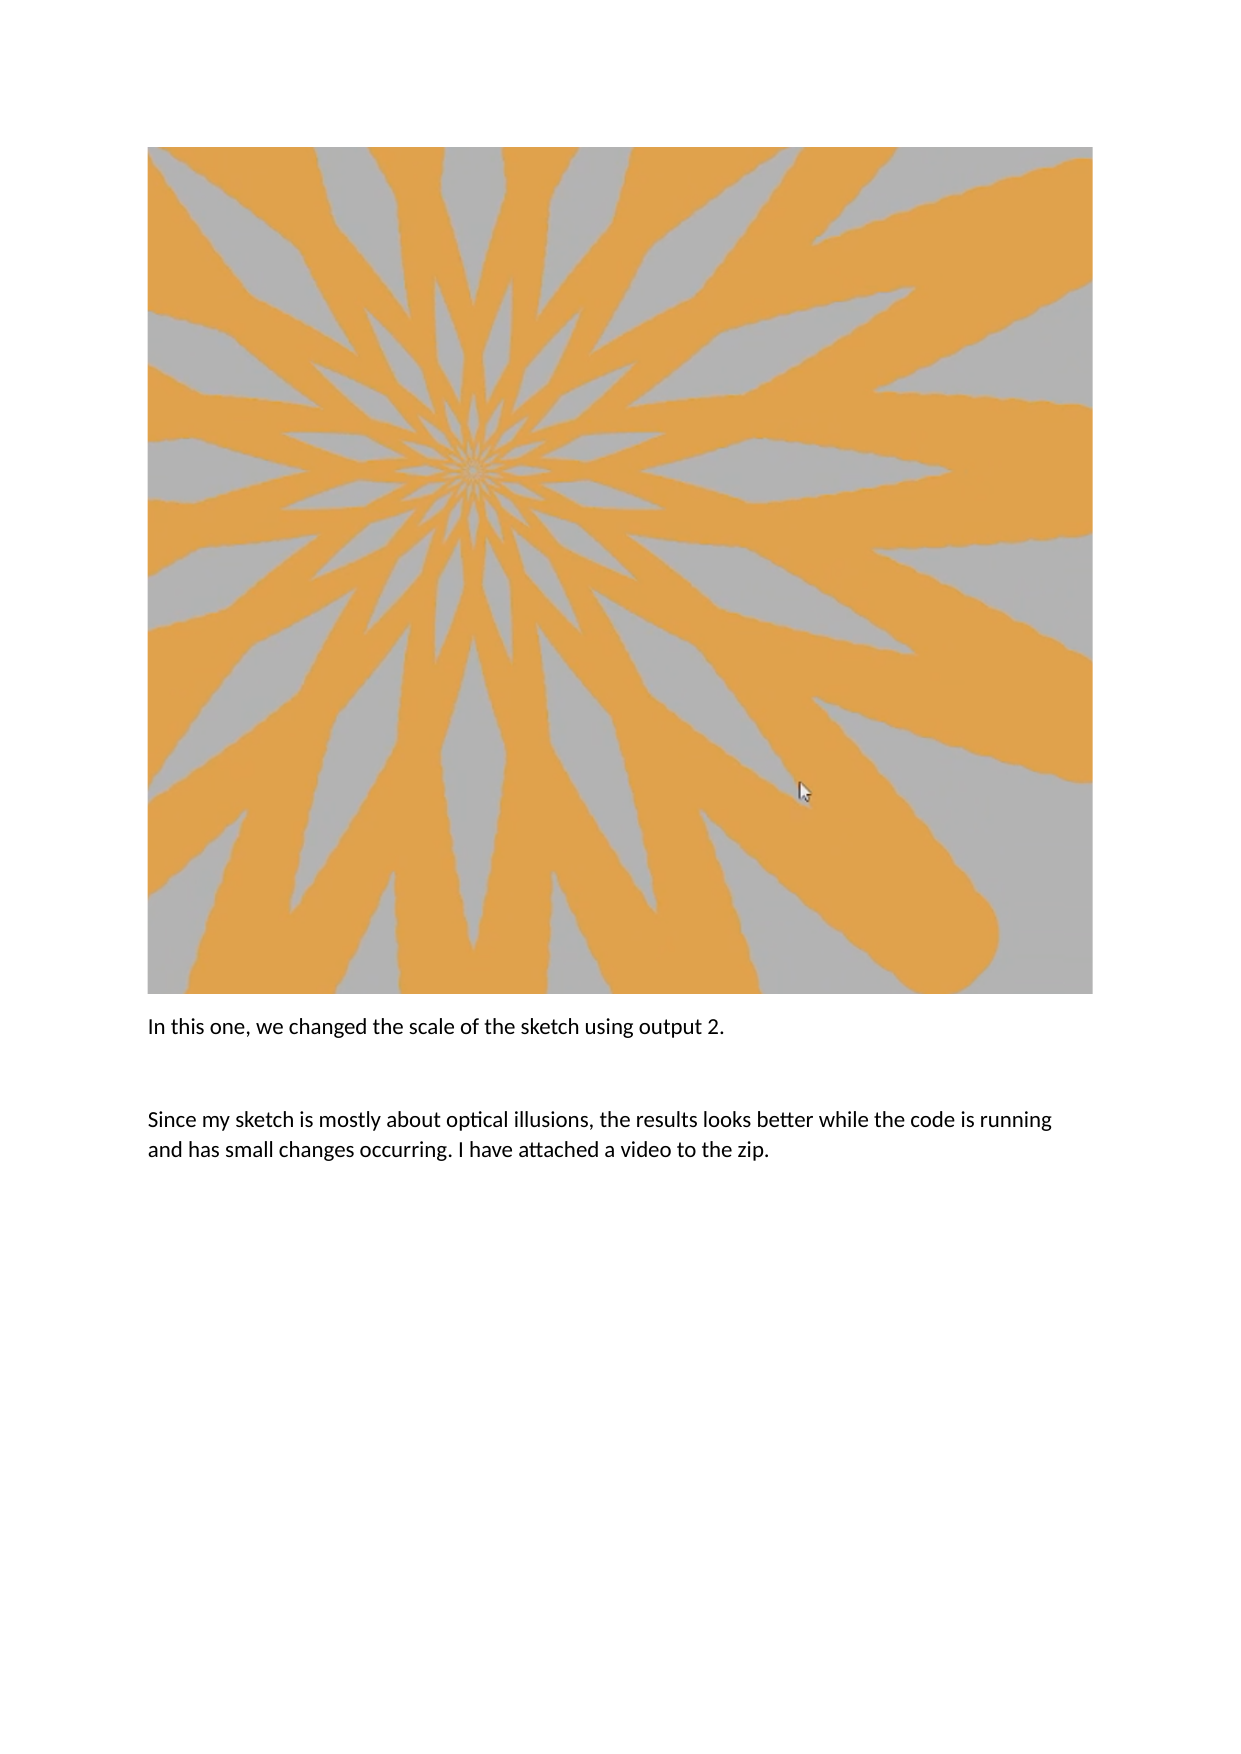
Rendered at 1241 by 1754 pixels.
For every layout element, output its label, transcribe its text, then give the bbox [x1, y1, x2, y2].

text Since my sketch is mostly about optical illusions, the results looks better while the code is running and has small changes occurring. I have attached a video to the zip. [148, 1106, 1093, 1163]
text In this one, we changed the scale of the sketch using output 2. [148, 1012, 1093, 1040]
